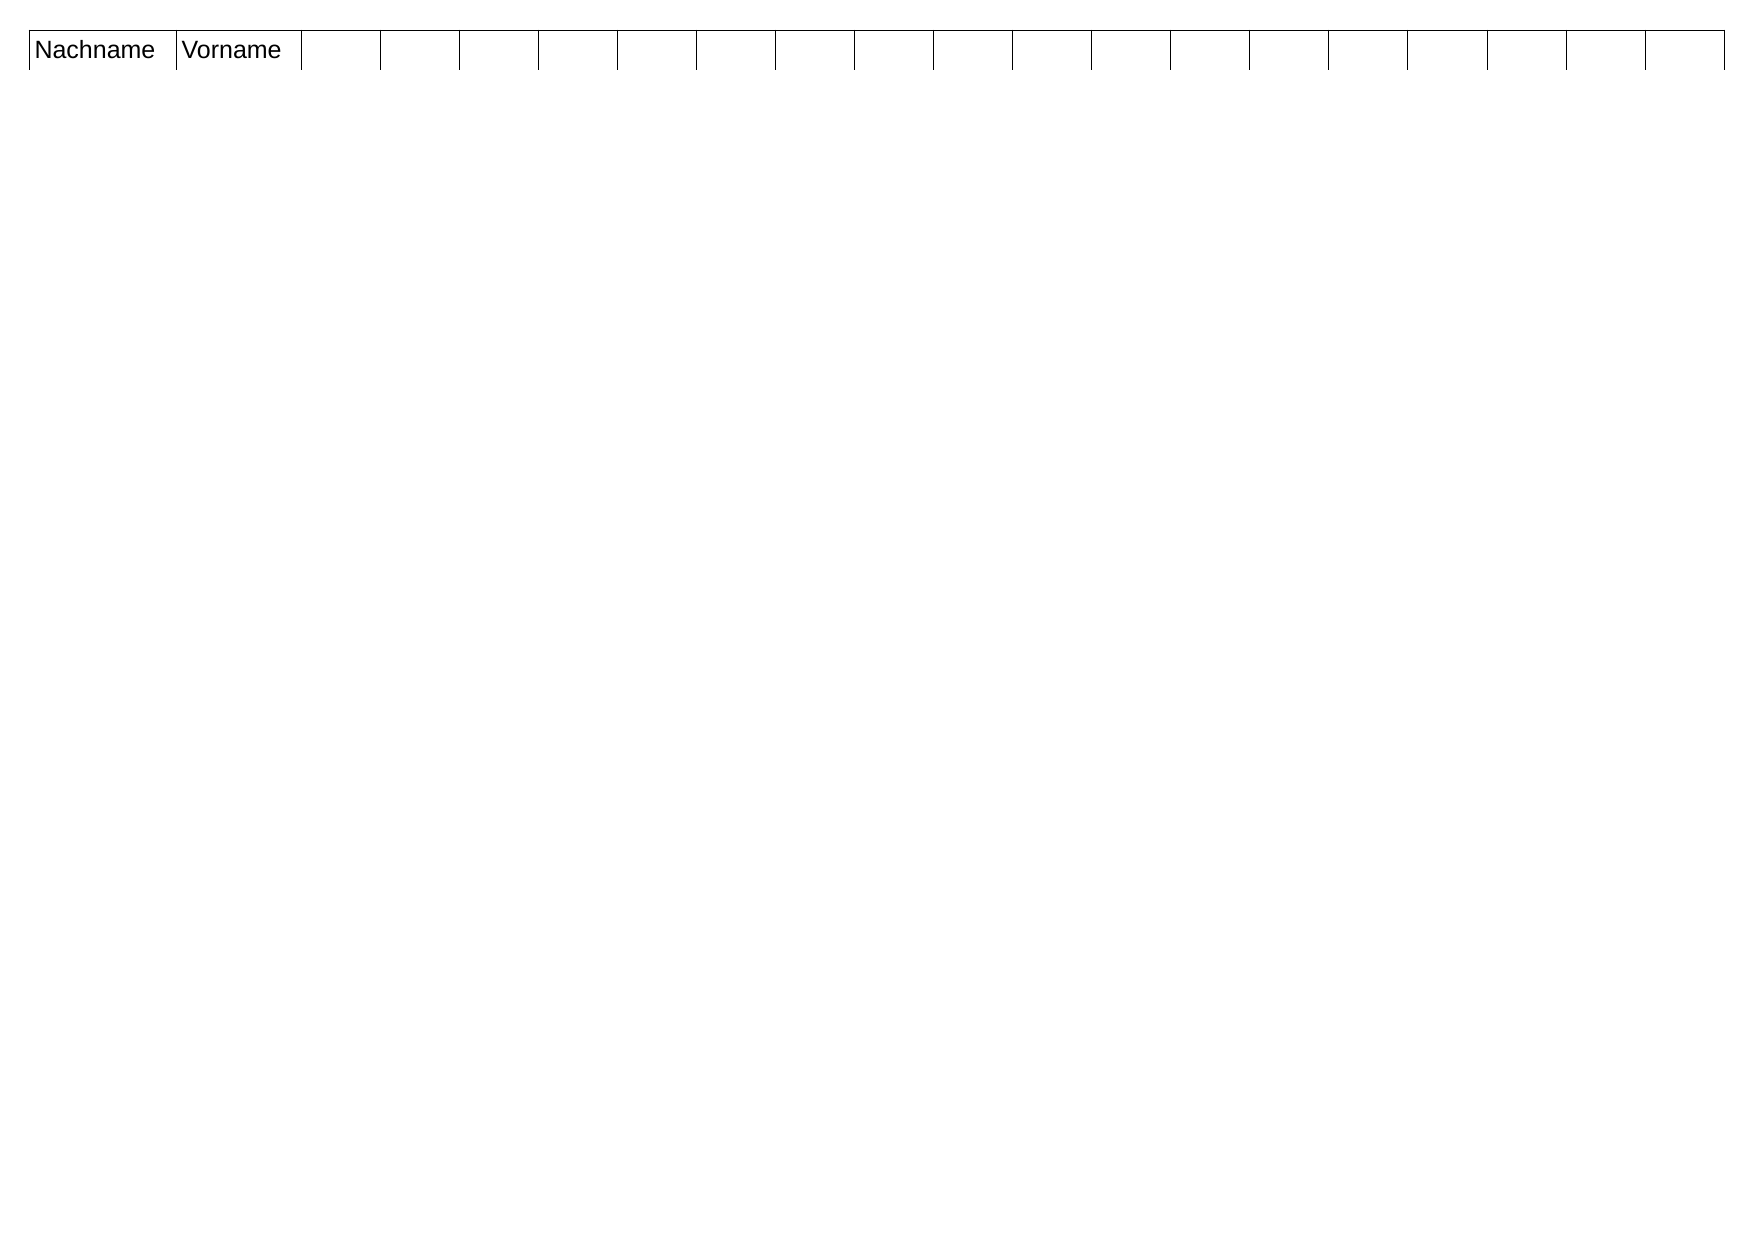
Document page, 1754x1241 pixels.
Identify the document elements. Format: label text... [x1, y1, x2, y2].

table_header [1646, 31, 1724, 70]
table_header [381, 31, 459, 70]
table_header [1171, 31, 1249, 70]
table_header [1408, 31, 1487, 70]
table_header [697, 31, 775, 70]
table_header [855, 31, 933, 70]
table_header [302, 31, 380, 70]
table_header Nachname [30, 31, 176, 70]
table_header [618, 31, 696, 70]
table_header [1250, 31, 1328, 70]
table_header [460, 31, 538, 70]
table_header [1567, 31, 1645, 70]
table_header [1092, 31, 1170, 70]
table_header [1329, 31, 1407, 70]
table_header [539, 31, 617, 70]
table_header [776, 31, 854, 70]
table_header [1488, 31, 1566, 70]
table_header [934, 31, 1012, 70]
table_header [1013, 31, 1091, 70]
table_header Vorname [177, 31, 301, 70]
